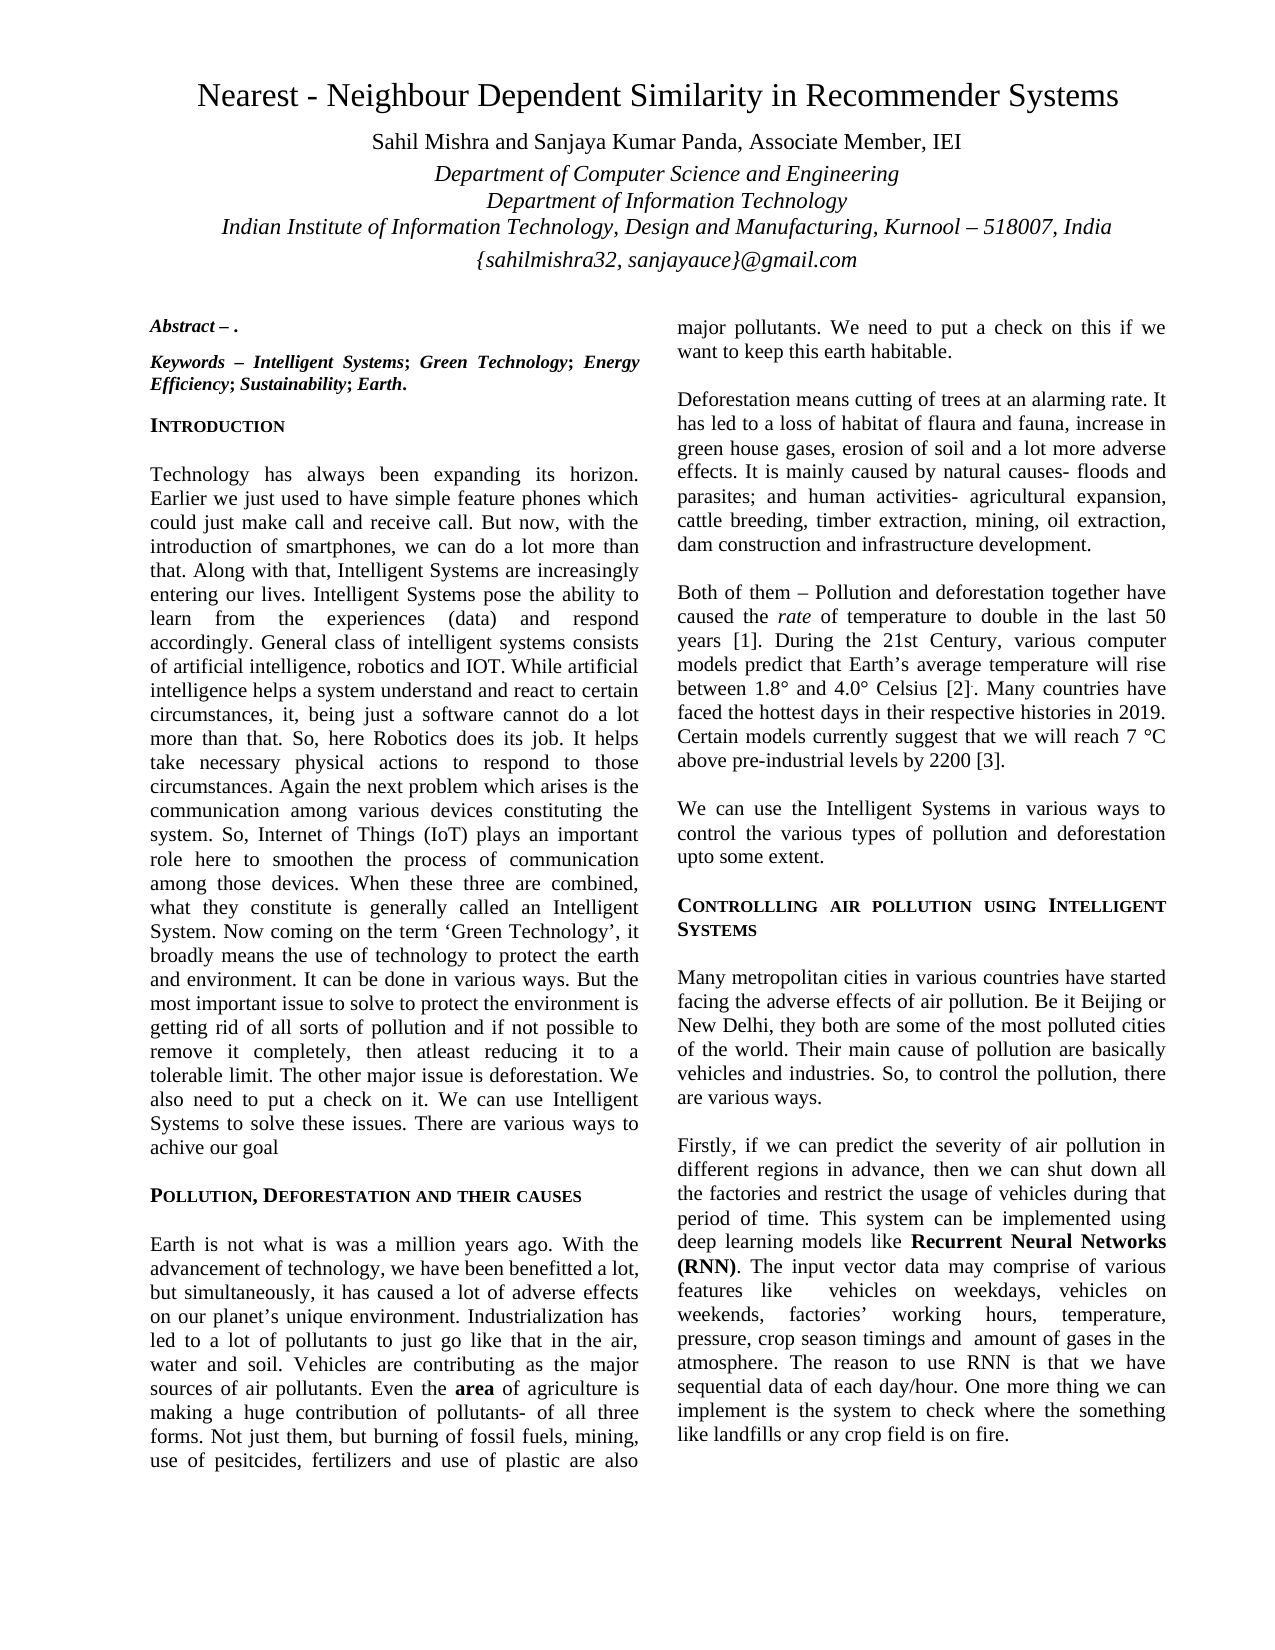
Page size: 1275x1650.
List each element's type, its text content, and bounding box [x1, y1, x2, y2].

text Firstly, if we can predict the severity of air pollution in different regions in advance, then we can shut down all the factories and restrict the usage of vehicles during that period of time. This system can be implemented using deep learning models like Recurrent Neural Networks (RNN). The input vector data may comprise of various features like vehicles on weekdays, vehicles on weekends, factories’ working hours, temperature, pressure, crop season timings and amount of gases in the atmosphere. The reason to use RNN is that we have sequential data of each day/hour. One more thing we can implement is the system to check where the something like landfills or any crop field is on fire. [677, 1133, 1167, 1446]
text Both of them – Pollution and deforestation together have caused the rate of temperature to double in the last 50 years [1]. During the 21st Century, various computer models predict that Earth’s average temperature will rise between 1.8° and 4.0° Celsius [2].. Many countries have faced the hottest days in their respective histories in 2019. Certain models currently suggest that we will reach 7 °C above pre-industrial levels by 2200 [3]. [677, 580, 1167, 772]
text Technology has always been expanding its horizon. Earlier we just used to have simple feature phones which could just make call and receive call. But now, with the introduction of smartphones, we can do a lot more than that. Along with that, Intelligent Systems are increasingly entering our lives. Intelligent Systems pose the ability to learn from the experiences (data) and respond accordingly. General class of intelligent systems consists of artificial intelligence, robotics and IOT. While artificial intelligence helps a system understand and react to certain circumstances, it, being just a software cannot do a lot more than that. So, here Robotics does its job. It helps take necessary physical actions to respond to those circumstances. Again the next problem which arises is the communication among various devices constituting the system. So, Internet of Things (IoT) plays an important role here to smoothen the process of communication among those devices. When these three are combined, what they constitute is generally called an Intelligent System. Now coming on the term ‘Green Technology’, it broadly means the use of technology to protect the earth and environment. It can be done in various ways. But the most important issue to solve to protect the environment is getting rid of all sorts of pollution and if not possible to remove it completely, then atleast reducing it to a tolerable limit. The other major issue is deforestation. We also need to put a check on it. We can use Intelligent Systems to solve these issues. There are various ways to achive our goal [150, 461, 639, 1159]
table_cell Indian Institute of Information Technology, Design and Manufacturing, Kurnool – 518007, India [150, 213, 1184, 239]
text Introduction [150, 413, 639, 437]
text Earth is not what is was a million years ago. With the advancement of technology, we have been benefitted a lot, but simultaneously, it has caused a lot of adverse effects on our planet’s unique environment. Industrialization has led to a lot of pollutants to just go like that in the air, water and soil. Vehicles are contributing as the major sources of air pollutants. Even the area of agriculture is making a huge contribution of pollutants- of all three forms. Not just them, but burning of fossil fuels, mining, use of pesitcides, fertilizers and use of plastic are also [150, 1231, 639, 1472]
text Abstract – . [150, 315, 639, 337]
text Pollution, Deforestation and their causes [150, 1183, 639, 1207]
table_cell Department of Computer Science and Engineering Department of Information Technology [150, 160, 1184, 213]
text major pollutants. We need to put a check on this if we want to keep this earth habitable. [677, 315, 1167, 363]
table_cell {sahilmishra32, sanjayauce}@gmail.com [150, 239, 1184, 272]
table_header Sahil Mishra and Sanjaya Kumar Panda, Associate Member, IEI [150, 128, 1184, 160]
text Keywords – Intelligent Systems; Green Technology; Energy Efficiency; Sustainability; Earth. [150, 351, 639, 394]
text Deforestation means cutting of trees at an alarming rate. It has led to a loss of habitat of flaura and fauna, increase in green house gases, erosion of soil and a lot more adverse effects. It is mainly caused by natural causes- floods and parasites; and human activities- agricultural expansion, cattle breeding, timber extraction, mining, oil extraction, dam construction and infrastructure development. [677, 387, 1167, 556]
text Many metropolitan cities in various countries have started facing the adverse effects of air pollution. Be it Beijing or New Delhi, they both are some of the most polluted cities of the world. Their main cause of pollution are basically vehicles and industries. So, to control the pollution, there are various ways. [677, 965, 1167, 1109]
text We can use the Intelligent Systems in various ways to control the various types of pollution and deforestation upto some extent. [677, 796, 1167, 868]
text Nearest - Neighbour Dependent Similarity in Recommender Systems [150, 75, 1167, 113]
text Controllling air pollution using Intelligent Systems [677, 893, 1167, 941]
